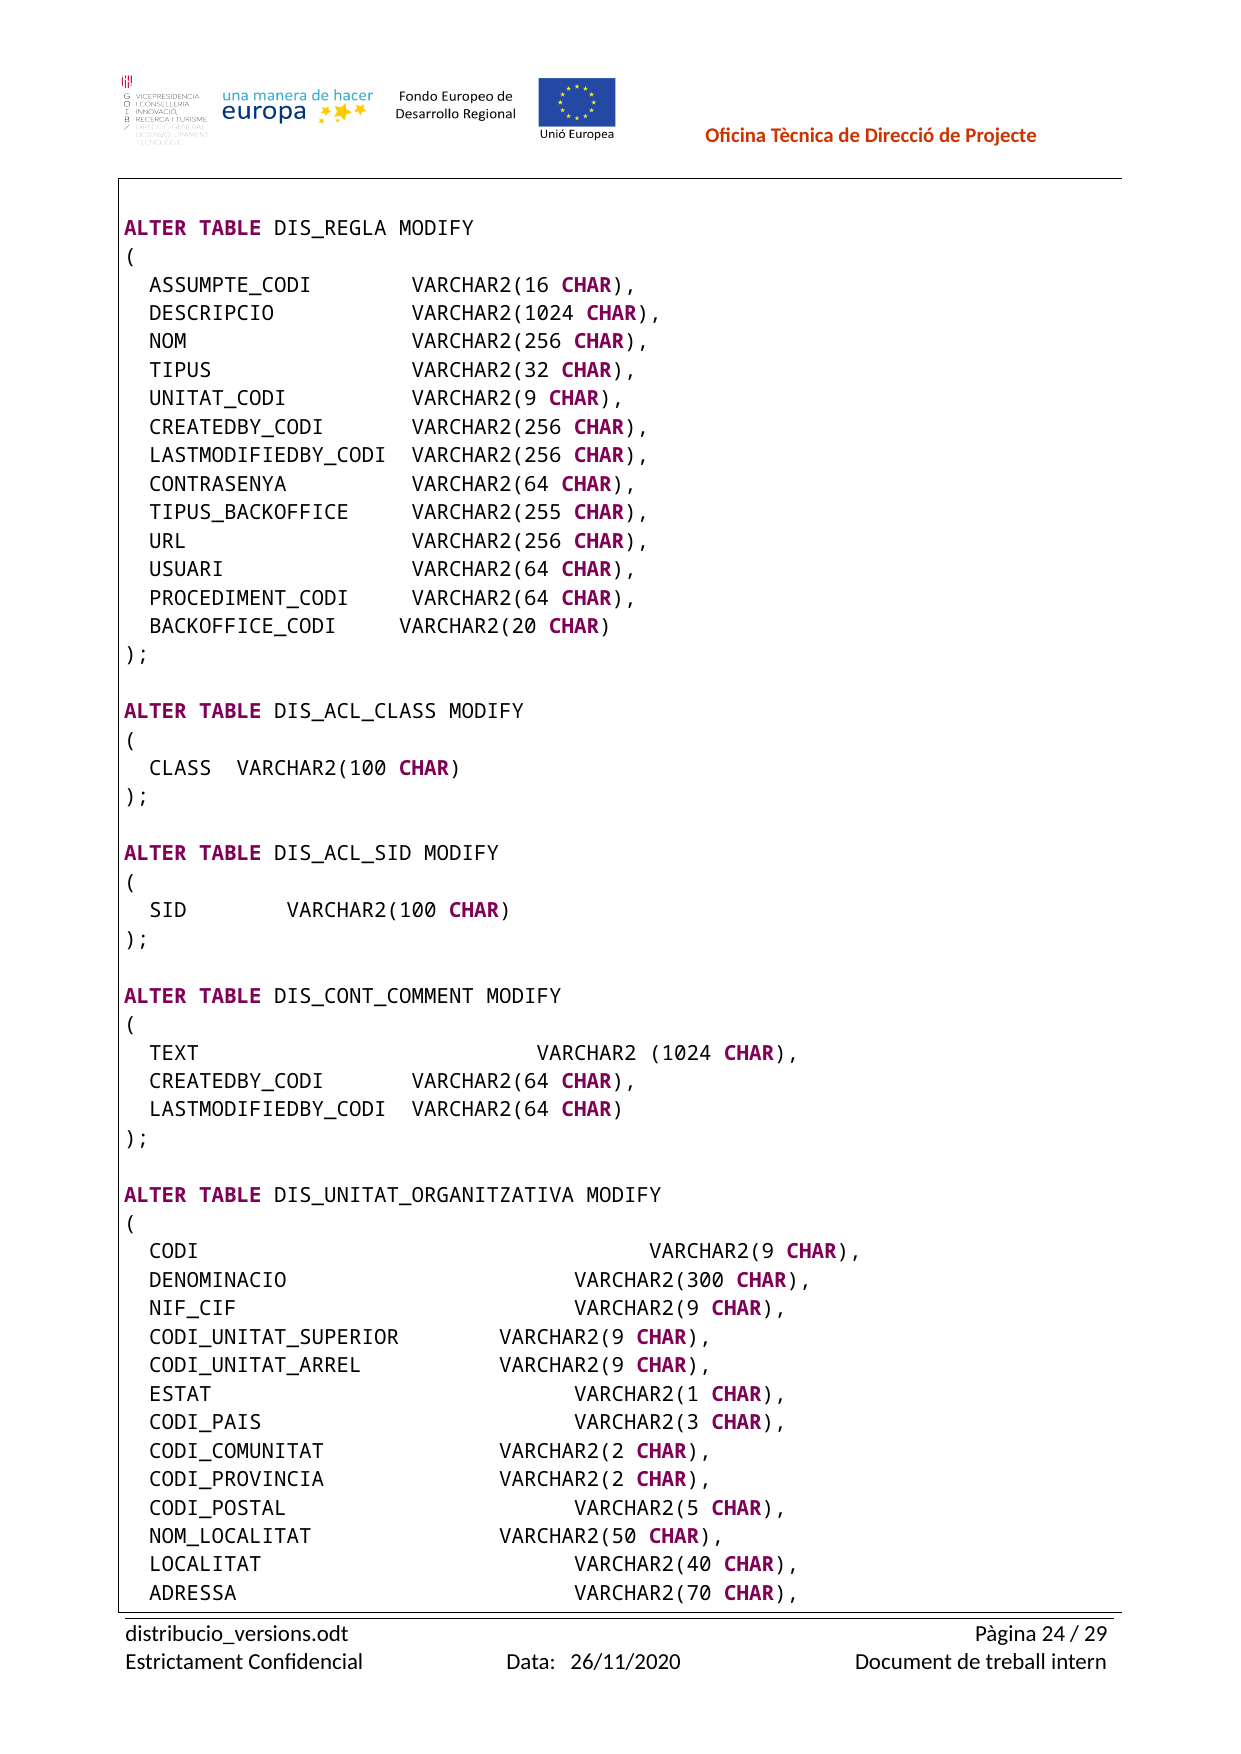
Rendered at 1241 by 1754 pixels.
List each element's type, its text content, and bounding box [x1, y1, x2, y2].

picture [219, 73, 621, 147]
table_header ALTER TABLE DIS_REGLA MODIFY ( ASSUMPTE_CODI VARCHAR2(16 CHAR), DESCRIPCIO VARCHAR2(1024 CHAR), NOM VARCHAR2(256 CHAR), TIPUS VARCHAR2(32 CHAR), UNITAT_CODI VARCHAR2(9 CHAR), CREATEDBY_CODI VARCHAR2(256 CHAR), LASTMODIFIEDBY_CODI VARCHAR2(256 CHAR), CONTRASENYA VARCHAR2(64 CHAR), TIPUS_BACKOFFICE VARCHAR2(255 CHAR), URL VARCHAR2(256 CHAR), USUARI VARCHAR2(64 CHAR), PROCEDIMENT_CODI VARCHAR2(64 CHAR), BACKOFFICE_CODI VARCHAR2(20 CHAR) ); ALTER TABLE DIS_ACL_CLASS MODIFY ( CLASS VARCHAR2(100 CHAR) ); ALTER TABLE DIS_ACL_SID MODIFY ( SID VARCHAR2(100 CHAR) ); ALTER TABLE DIS_CONT_COMMENT MODIFY ( TEXT VARCHAR2 (1024 CHAR), CREATEDBY_CODI VARCHAR2(64 CHAR), LASTMODIFIEDBY_CODI VARCHAR2(64 CHAR) ); ALTER TABLE DIS_UNITAT_ORGANITZATIVA MODIFY ( CODI VARCHAR2(9 CHAR), DENOMINACIO VARCHAR2(300 CHAR), NIF_CIF VARCHAR2(9 CHAR), CODI_UNITAT_SUPERIOR VARCHAR2(9 CHAR), CODI_UNITAT_ARREL VARCHAR2(9 CHAR), ESTAT VARCHAR2(1 CHAR), CODI_PAIS VARCHAR2(3 CHAR), CODI_COMUNITAT VARCHAR2(2 CHAR), CODI_PROVINCIA VARCHAR2(2 CHAR), CODI_POSTAL VARCHAR2(5 CHAR), NOM_LOCALITAT VARCHAR2(50 CHAR), LOCALITAT VARCHAR2(40 CHAR), ADRESSA VARCHAR2(70 CHAR), [119, 179, 1122, 1612]
picture [118, 73, 213, 147]
